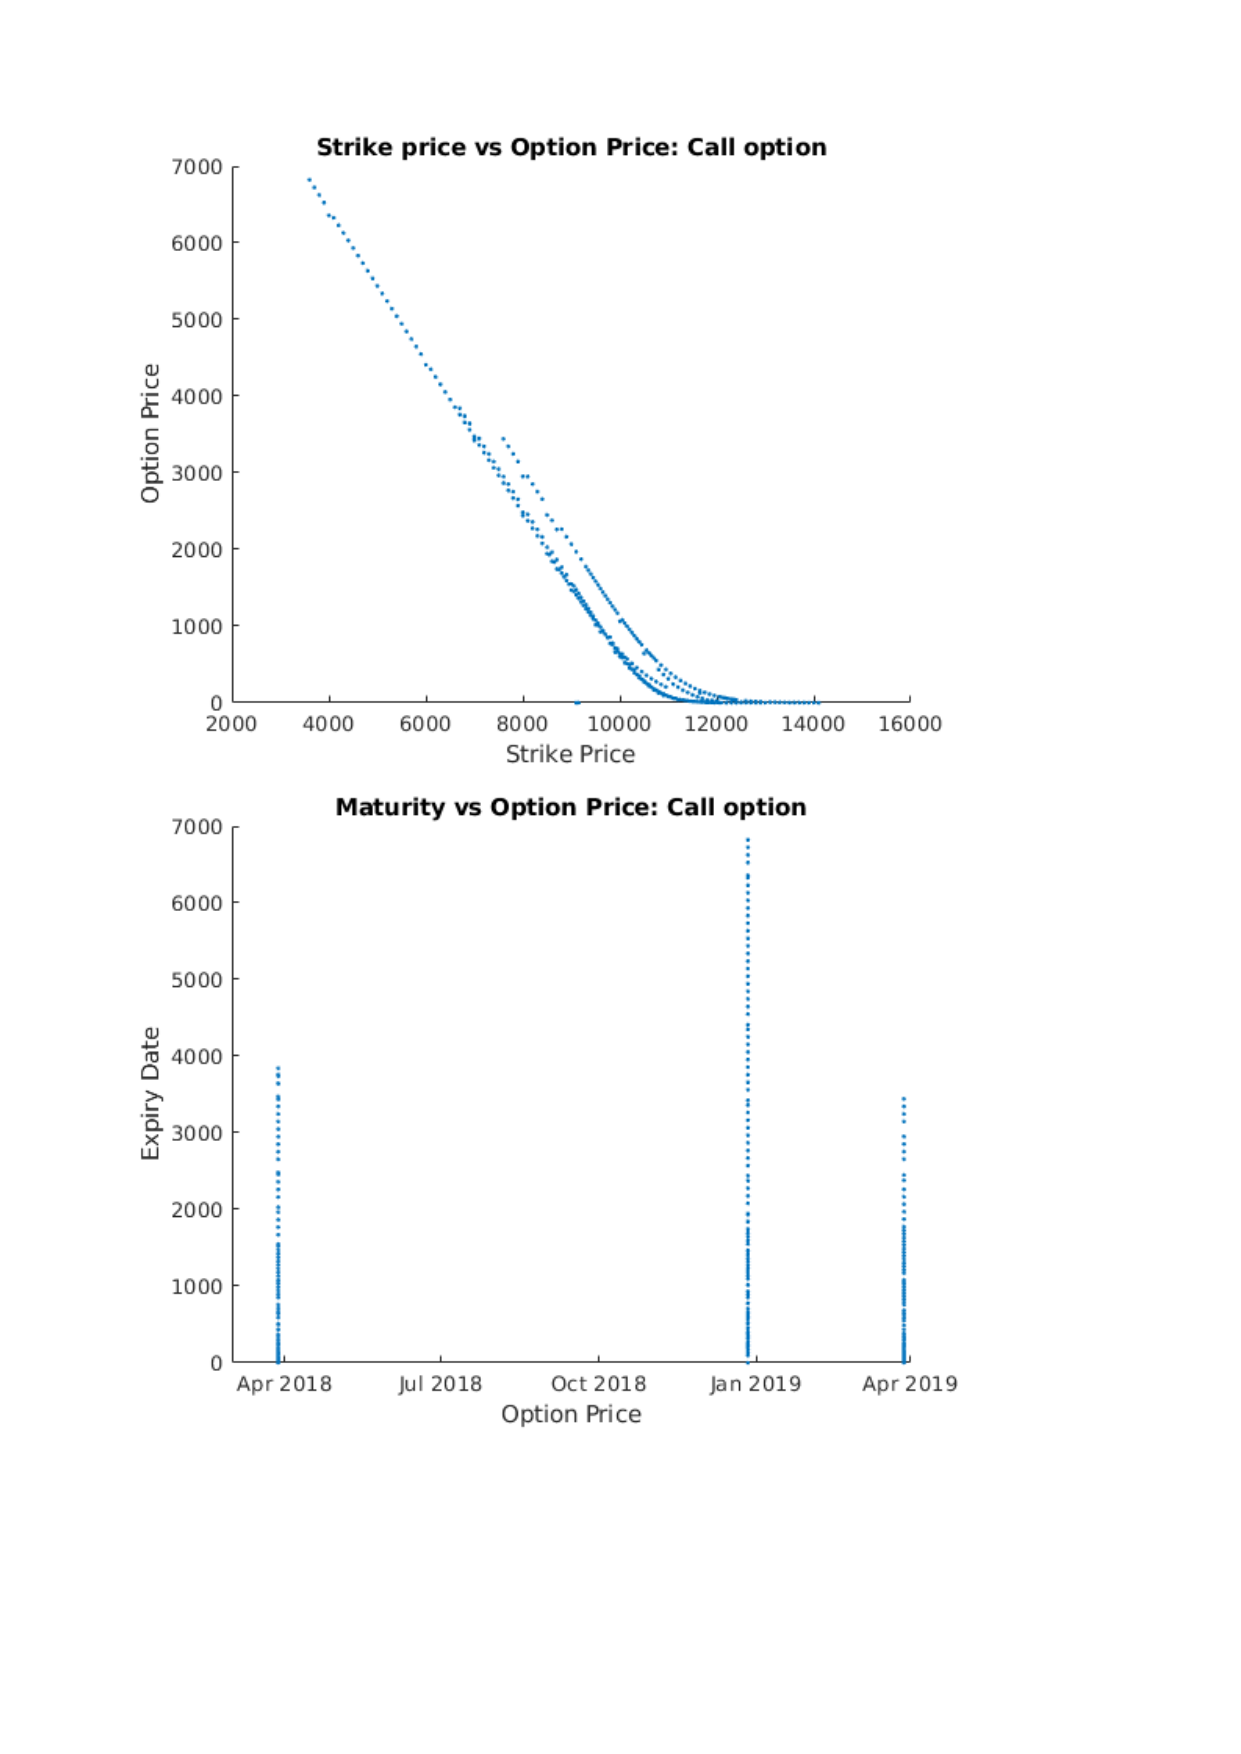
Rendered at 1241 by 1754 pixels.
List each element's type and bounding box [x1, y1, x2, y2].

picture [118, 778, 994, 1435]
picture [118, 118, 994, 775]
